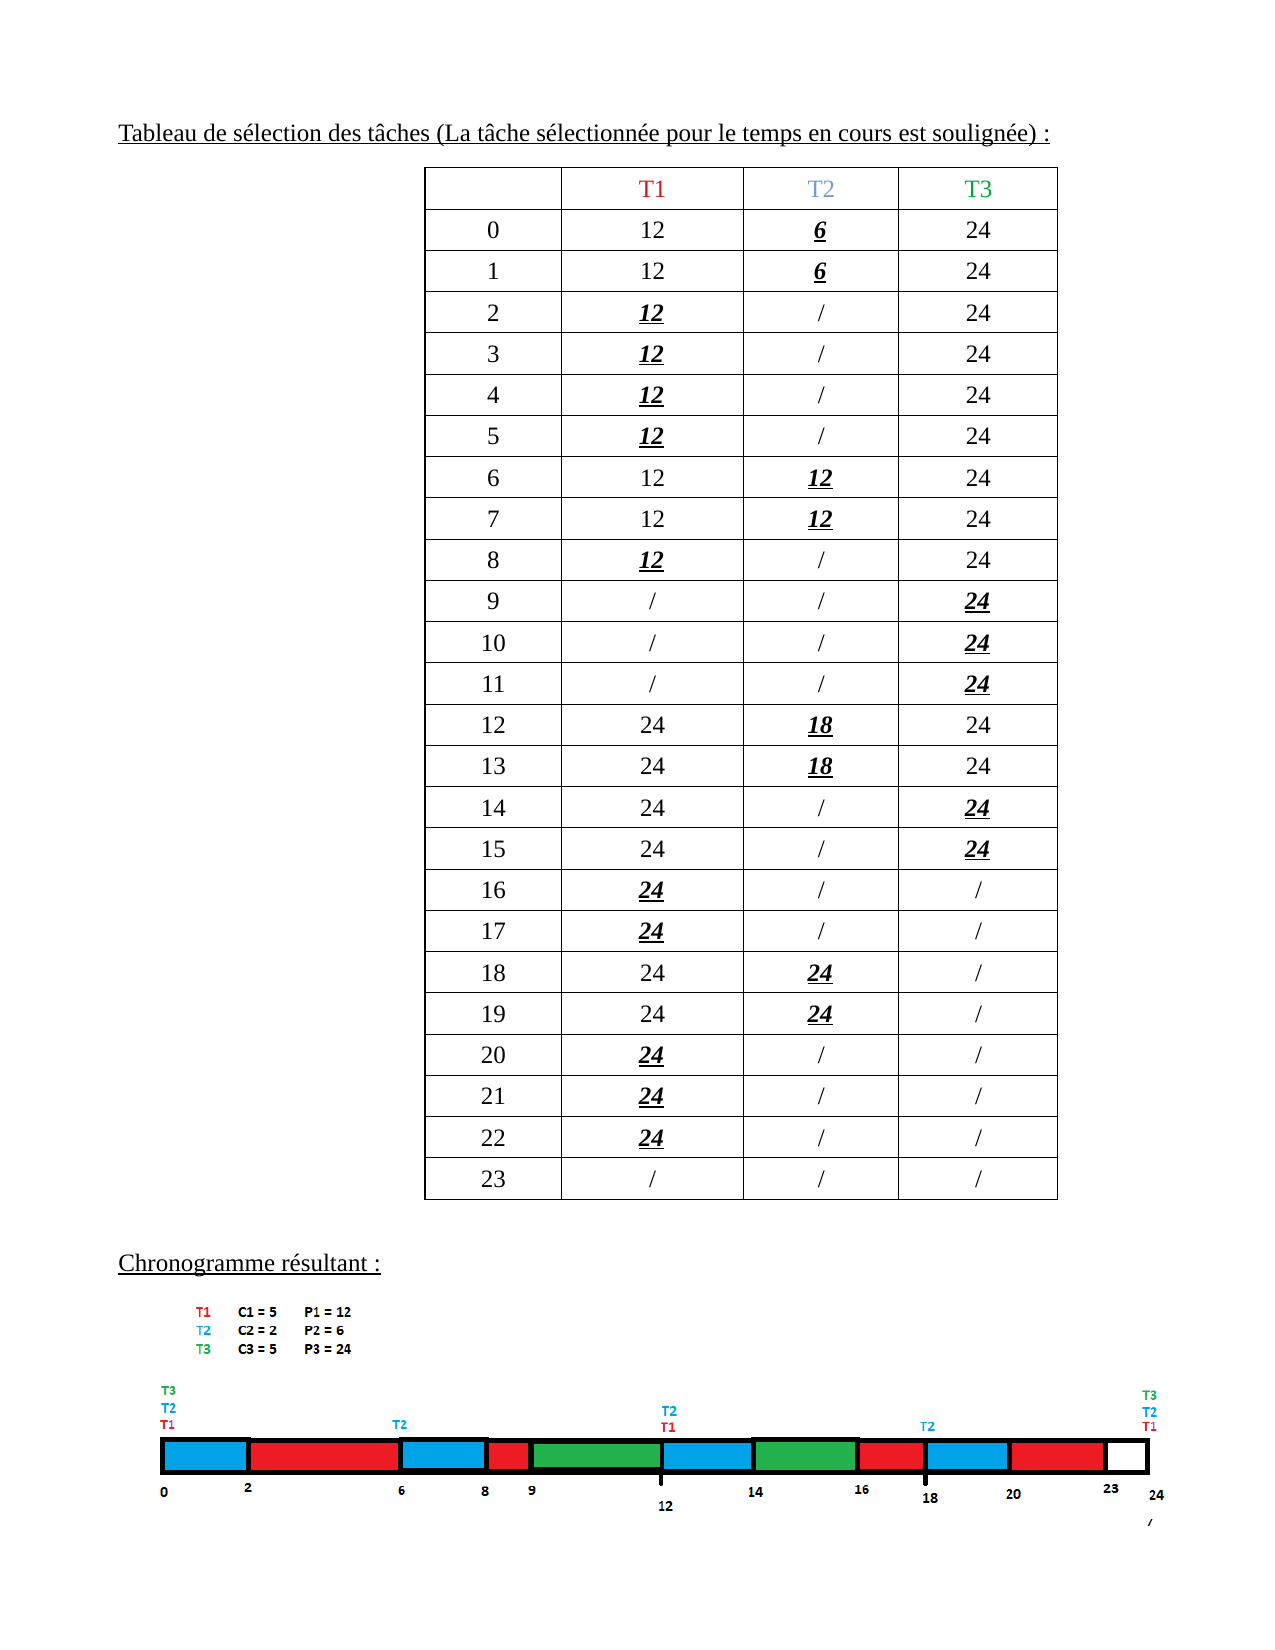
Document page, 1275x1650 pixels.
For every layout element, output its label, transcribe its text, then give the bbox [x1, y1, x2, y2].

table_cell 14 [426, 787, 561, 827]
table_cell 9 [426, 581, 561, 621]
table_cell / [899, 1117, 1057, 1157]
table_cell / [744, 540, 898, 580]
table_cell 24 [899, 705, 1057, 745]
table_cell 24 [562, 870, 743, 910]
table_cell 24 [899, 746, 1057, 786]
table_cell / [562, 581, 743, 621]
table_cell 19 [426, 993, 561, 1033]
table_cell 24 [744, 993, 898, 1033]
table_cell / [744, 292, 898, 332]
table_cell / [744, 375, 898, 415]
table_cell 22 [426, 1117, 561, 1157]
table_cell 24 [562, 787, 743, 827]
table_cell / [744, 333, 898, 373]
table_cell 24 [562, 911, 743, 951]
table_cell / [744, 828, 898, 868]
table_cell 12 [562, 457, 743, 497]
table_cell 18 [744, 705, 898, 745]
table_cell 24 [562, 1035, 743, 1075]
table_cell 13 [426, 746, 561, 786]
table_cell 24 [744, 952, 898, 992]
table_cell 12 [562, 292, 743, 332]
table_cell 5 [426, 416, 561, 456]
table_cell / [744, 911, 898, 951]
table_cell 12 [744, 498, 898, 538]
table_header T1 [562, 168, 743, 208]
table_cell / [899, 1076, 1057, 1116]
table_cell 17 [426, 911, 561, 951]
table_cell 16 [426, 870, 561, 910]
table_cell / [744, 622, 898, 662]
table_cell 24 [562, 746, 743, 786]
table_cell 24 [562, 1076, 743, 1116]
table_cell 24 [899, 581, 1057, 621]
table_cell 6 [744, 251, 898, 291]
table_cell / [562, 663, 743, 703]
table_cell 2 [426, 292, 561, 332]
table_cell 24 [899, 251, 1057, 291]
table_cell / [744, 870, 898, 910]
table_cell / [562, 622, 743, 662]
table_header T2 [744, 168, 898, 208]
table_cell 24 [899, 375, 1057, 415]
table_cell 24 [899, 498, 1057, 538]
table_cell 24 [899, 292, 1057, 332]
table_cell 12 [562, 498, 743, 538]
table_cell 20 [426, 1035, 561, 1075]
table_cell 24 [899, 333, 1057, 373]
table_cell 24 [899, 457, 1057, 497]
table_cell / [744, 1158, 898, 1198]
text Tableau de sélection des tâches (La tâche sélectionnée pour le temps en cours est soulignée) : [118, 118, 1157, 147]
table_cell 8 [426, 540, 561, 580]
table_cell 12 [426, 705, 561, 745]
table_cell 15 [426, 828, 561, 868]
table_cell 24 [899, 663, 1057, 703]
table_cell 24 [562, 993, 743, 1033]
table_cell / [744, 787, 898, 827]
table_cell / [744, 1117, 898, 1157]
table_cell 6 [744, 210, 898, 250]
table_cell 24 [562, 1117, 743, 1157]
table_cell 18 [426, 952, 561, 992]
table_cell 12 [562, 416, 743, 456]
table_cell / [899, 993, 1057, 1033]
table_cell / [562, 1158, 743, 1198]
table_cell 12 [562, 210, 743, 250]
table_cell 11 [426, 663, 561, 703]
table_cell 12 [562, 333, 743, 373]
table_cell / [744, 1035, 898, 1075]
table_cell 12 [562, 540, 743, 580]
table_cell 3 [426, 333, 561, 373]
table_cell / [899, 952, 1057, 992]
table_header [426, 168, 561, 208]
table_cell 0 [426, 210, 561, 250]
table_cell 24 [562, 705, 743, 745]
table_cell 12 [744, 457, 898, 497]
table_cell 18 [744, 746, 898, 786]
picture [143, 1294, 1182, 1519]
table_cell 10 [426, 622, 561, 662]
table_cell 1 [426, 251, 561, 291]
table_cell / [899, 1035, 1057, 1075]
table_cell / [899, 870, 1057, 910]
table_cell / [744, 416, 898, 456]
table_cell 24 [899, 787, 1057, 827]
table_cell / [744, 1076, 898, 1116]
table_cell / [899, 1158, 1057, 1198]
table_cell / [744, 663, 898, 703]
table_cell 12 [562, 251, 743, 291]
table_cell 24 [562, 952, 743, 992]
table_header T3 [899, 168, 1057, 208]
text Chronogramme résultant : [118, 1248, 1157, 1277]
table_cell 21 [426, 1076, 561, 1116]
table_cell 24 [899, 540, 1057, 580]
table_cell 24 [899, 622, 1057, 662]
table_cell 24 [899, 828, 1057, 868]
table_cell 24 [562, 828, 743, 868]
table_cell / [744, 581, 898, 621]
table_cell 12 [562, 375, 743, 415]
table_cell 24 [899, 210, 1057, 250]
table_cell 24 [899, 416, 1057, 456]
table_cell 23 [426, 1158, 561, 1198]
table_cell 7 [426, 498, 561, 538]
table_cell 4 [426, 375, 561, 415]
table_cell 6 [426, 457, 561, 497]
table_cell / [899, 911, 1057, 951]
